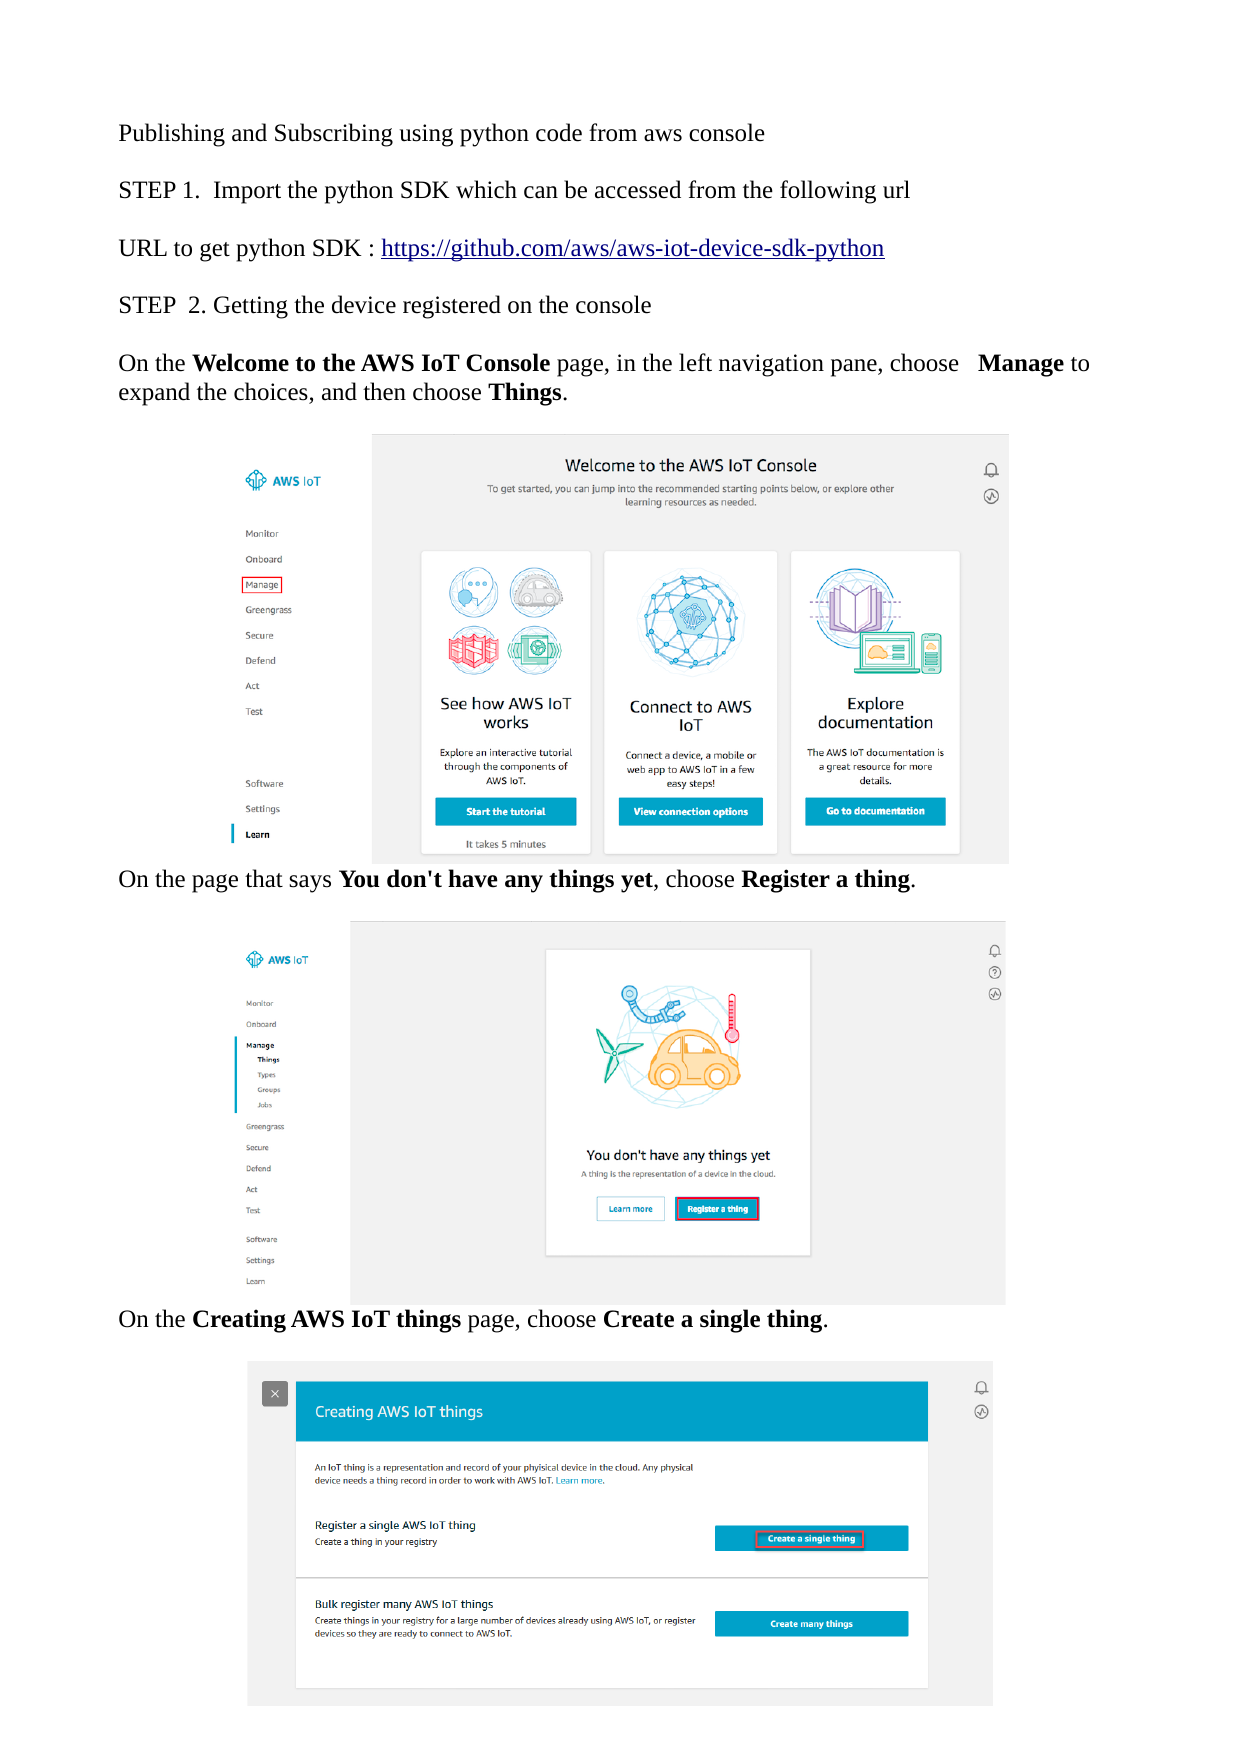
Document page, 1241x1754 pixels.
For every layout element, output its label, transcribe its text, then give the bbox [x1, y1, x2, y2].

text STEP 1. Import the python SDK which can be accessed from the following url [118, 176, 1122, 204]
text STEP 2. Getting the device registered on the console [118, 291, 1122, 319]
text On the Welcome to the AWS IoT Console page, in the left navigation pane, choose Manage to expand the choices, and then choose Things. [118, 348, 1122, 406]
text URL to get python SDK : https://github.com/aws/aws-iot-device-sdk-python [118, 233, 1122, 262]
text On the Creating AWS IoT things page, choose Create a single thing. [118, 921, 1122, 1333]
text On the page that says You don't have any things yet, choose Register a thing. [118, 434, 1122, 892]
picture [231, 434, 1009, 864]
picture [234, 921, 1006, 1305]
picture [247, 1361, 993, 1706]
text Publishing and Subscribing using python code from aws console [118, 118, 1122, 147]
